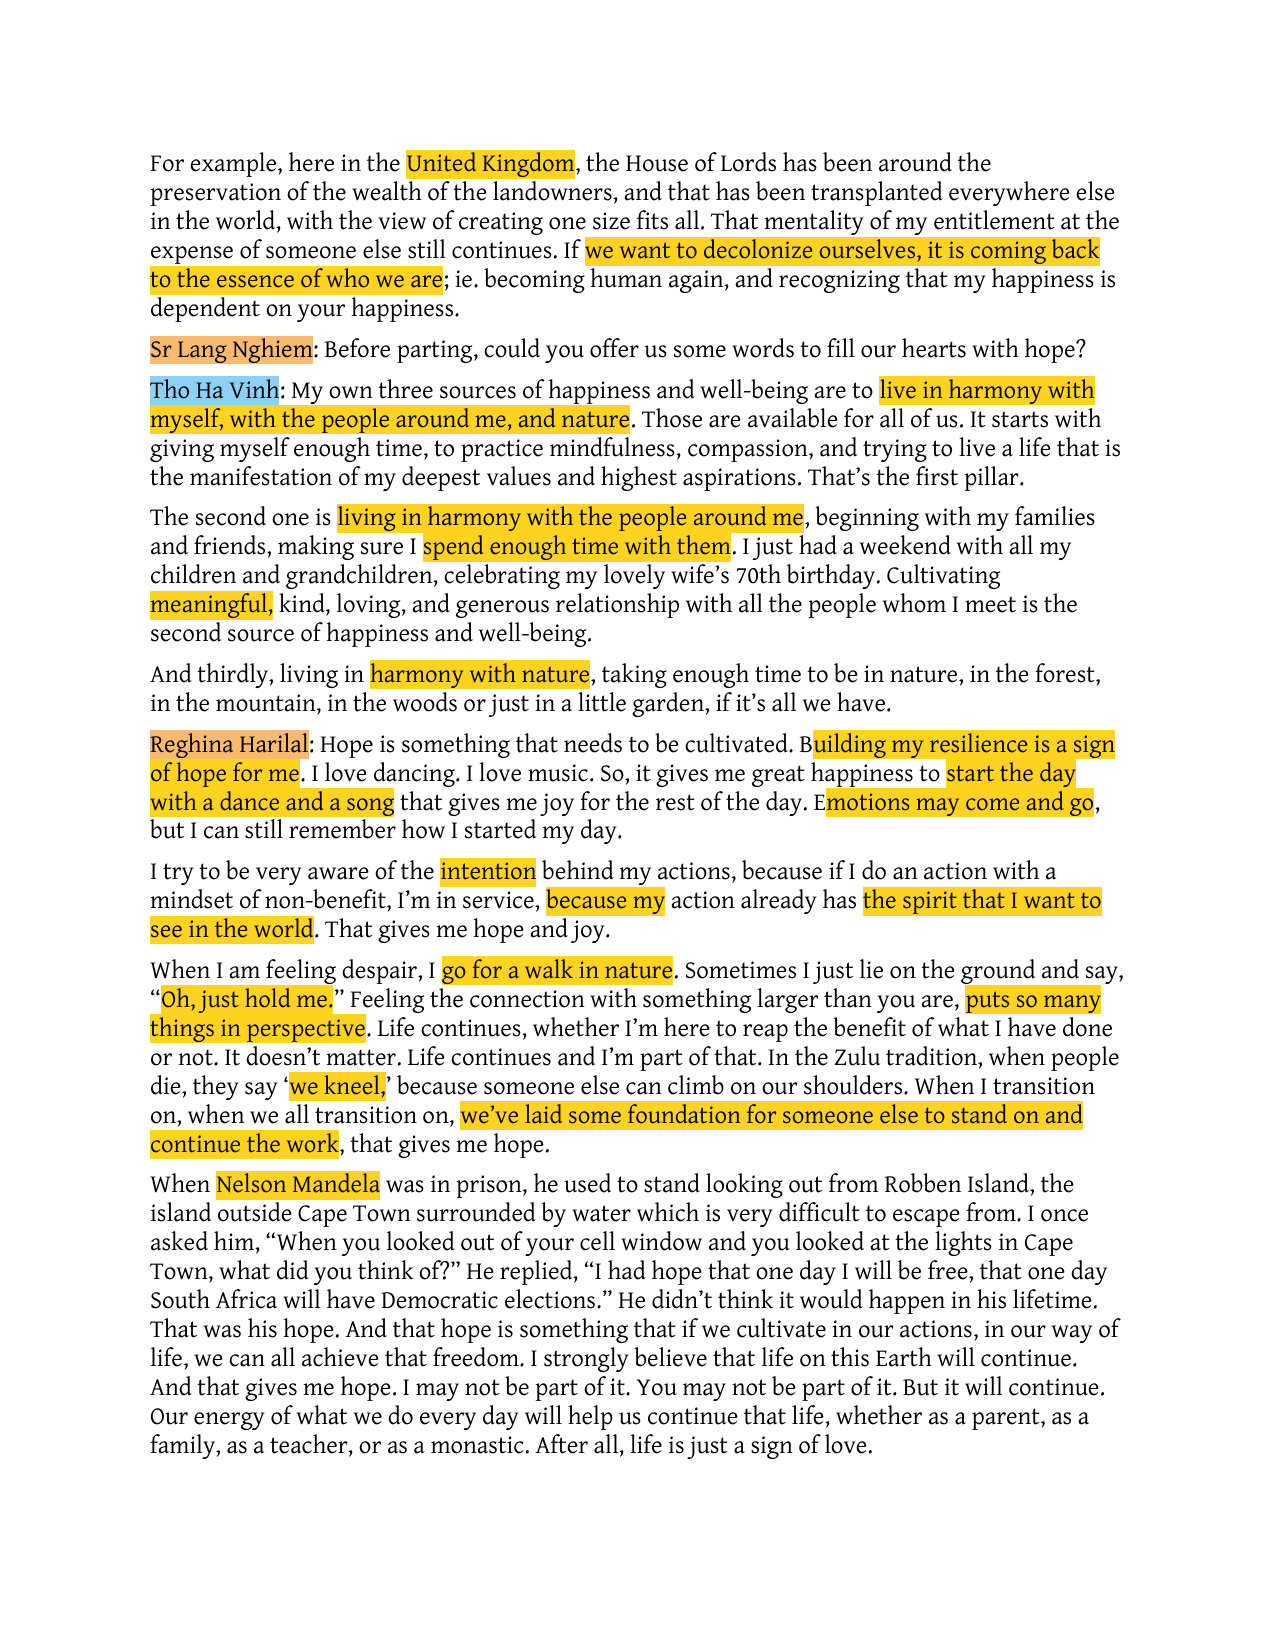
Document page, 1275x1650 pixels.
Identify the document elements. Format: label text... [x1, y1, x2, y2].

text And thirdly, living in harmony with nature, taking enough time to be in nature, in the forest, in the mountain, in the woods or just in a little garden, if it’s all we have. [150, 660, 1125, 718]
text When I am feeling despair, I go for a walk in nature. Sometimes I just lie on the ground and say, “Oh, just hold me.” Feeling the connection with something larger than you are, puts so many things in perspective. Life continues, whether I’m here to reap the benefit of what I have done or not. It doesn’t matter. Life continues and I’m part of that. In the Zulu tradition, when people die, they say ‘we kneel,’ because someone else can climb on our shoulders. When I transition on, when we all transition on, we’ve laid some foundation for someone else to stand on and continue the work, that gives me hope. [150, 956, 1125, 1159]
text When Nelson Mandela was in prison, he used to stand looking out from Robben Island, the island outside Cape Town surrounded by water which is very difficult to escape from. I once asked him, “When you looked out of your cell window and you looked at the lights in Cape Town, what did you think of?” He replied, “I had hope that one day I will be free, that one day South Africa will have Democratic elections.” He didn’t think it would happen in his lifetime. That was his hope. And that hope is something that if we cultivate in our actions, in our way of life, we can all achieve that freedom. I strongly believe that life on this Earth will continue. And that gives me hope. I may not be part of it. You may not be part of it. But it will continue. Our energy of what we do every day will help us continue that life, whether as a parent, as a family, as a teacher, or as a monastic. After all, life is just a sign of love. [150, 1171, 1125, 1460]
text The second one is living in harmony with the people around me, beginning with my families and friends, making sure I spend enough time with them. I just had a weekend with all my children and grandchildren, celebrating my lovely wife’s 70th birthday. Cultivating meaningful, kind, loving, and generous relationship with all the people whom I meet is the second source of happiness and well-being. [150, 504, 1125, 649]
text Tho Ha Vinh: My own three sources of happiness and well-being are to live in harmony with myself, with the people around me, and nature. Those are available for all of us. It starts with giving myself enough time, to practice mindfulness, compassion, and trying to live a life that is the manifestation of my deepest values and highest aspirations. That’s the first pillar. [150, 376, 1125, 492]
text For example, here in the United Kingdom, the House of Lords has been around the preservation of the wealth of the landowners, and that has been transplanted everywhere else in the world, with the view of creating one size fits all. That mentality of my entitlement at the expense of someone else still continues. If we want to decolonize ourselves, it is coming back to the essence of who we are; ie. becoming human again, and recognizing that my happiness is dependent on your happiness. [150, 150, 1125, 324]
text Reghina Harilal: Hope is something that needs to be cultivated. Building my resilience is a sign of hope for me. I love dancing. I love music. So, it gives me great happiness to start the day with a dance and a song that gives me joy for the rest of the day. Emotions may come and go, but I can still remember how I started my day. [150, 730, 1125, 846]
text Sr Lang Nghiem: Before parting, could you offer us some words to fill our hearts with hope? [150, 336, 1125, 364]
text I try to be very aware of the intention behind my actions, because if I do an action with a mindset of non-benefit, I’m in service, because my action already has the spirit that I want to see in the world. That gives me hope and joy. [150, 858, 1125, 944]
